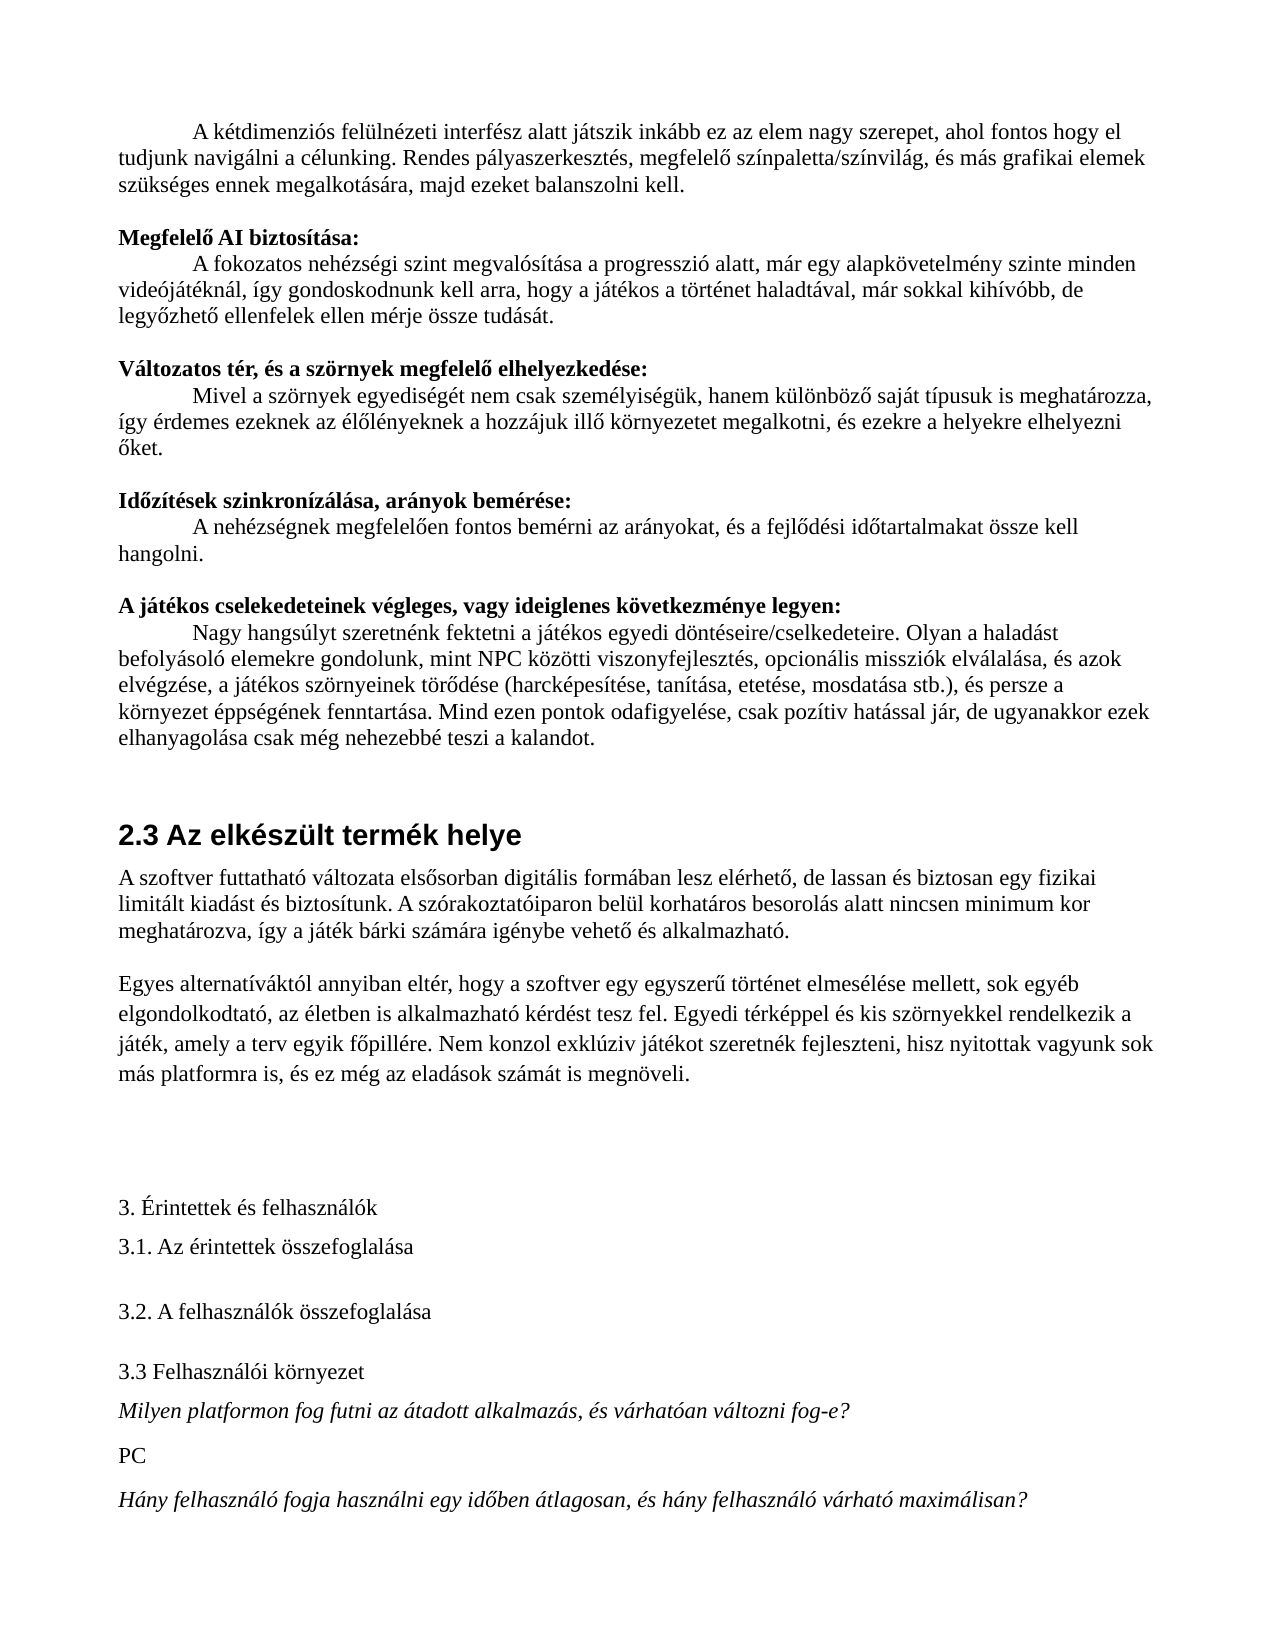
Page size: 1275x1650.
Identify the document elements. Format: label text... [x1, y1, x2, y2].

text PC [118, 1442, 1157, 1468]
text Hány felhasználó fogja használni egy időben átlagosan, és hány felhasználó várható maximálisan? [118, 1486, 1157, 1513]
text Változatos tér, és a szörnyek megfelelő elhelyezkedése: [118, 355, 1157, 382]
text A szoftver futtatható változata elsősorban digitális formában lesz elérhető, de lassan és biztosan egy fizikai limitált kiadást és biztosítunk. A szórakoztatóiparon belül korhatáros besorolás alatt nincsen minimum kor meghatározva, így a játék bárki számára igénybe vehető és alkalmazható. [118, 864, 1157, 943]
text Egyes alternatíváktól annyiban eltér, hogy a szoftver egy egyszerű történet elmesélése mellett, sok egyéb elgondolkodtató, az életben is alkalmazható kérdést tesz fel. Egyedi térképpel és kis szörnyekkel rendelkezik a játék, amely a terv egyik főpillére. Nem konzol exklúziv játékot szeretnék fejleszteni, hisz nyitottak vagyunk sok más platformra is, és ez még az eladások számát is megnöveli. [118, 969, 1157, 1087]
text A kétdimenziós felülnézeti interfész alatt játszik inkább ez az elem nagy szerepet, ahol fontos hogy el tudjunk navigálni a célunking. Rendes pályaszerkesztés, megfelelő színpaletta/színvilág, és más grafikai elemek szükséges ennek megalkotására, majd ezeket balanszolni kell. [118, 118, 1157, 197]
subtitle 3.3 Felhasználói környezet [118, 1358, 1157, 1384]
text A nehézségnek megfelelően fontos bemérni az arányokat, és a fejlődési időtartalmakat össze kell hangolni. [118, 513, 1157, 566]
text A játékos cselekedeteinek végleges, vagy ideiglenes következménye legyen: [118, 592, 1157, 619]
text Milyen platformon fog futni az átadott alkalmazás, és várhatóan változni fog-e? [118, 1397, 1157, 1423]
subtitle 3. Érintettek és felhasználók [118, 1194, 1157, 1220]
subtitle 2.3 Az elkészült termék helye [118, 818, 1157, 852]
text Mivel a szörnyek egyediségét nem csak személyiségük, hanem különböző saját típusuk is meghatározza, így érdemes ezeknek az élőlényeknek a hozzájuk illő környezetet megalkotni, és ezekre a helyekre elhelyezni őket. [118, 382, 1157, 461]
text Megfelelő AI biztosítása: [118, 223, 1157, 250]
text Nagy hangsúlyt szeretnénk fektetni a játékos egyedi döntéseire/cselkedeteire. Olyan a haladást befolyásoló elemekre gondolunk, mint NPC közötti viszonyfejlesztés, opcionális missziók elválalása, és azok elvégzése, a játékos szörnyeinek törődése (harcképesítése, tanítása, etetése, mosdatása stb.), és persze a környezet éppségének fenntartása. Mind ezen pontok odafigyelése, csak pozítiv hatással jár, de ugyanakkor ezek elhanyagolása csak még nehezebbé teszi a kalandot. [118, 619, 1157, 751]
text Időzítések szinkronízálása, arányok bemérése: [118, 487, 1157, 513]
subtitle 3.2. A felhasználók összefoglalása [118, 1298, 1157, 1325]
text A fokozatos nehézségi szint megvalósítása a progresszió alatt, már egy alapkövetelmény szinte minden videójátéknál, így gondoskodnunk kell arra, hogy a játékos a történet haladtával, már sokkal kihívóbb, de legyőzhető ellenfelek ellen mérje össze tudását. [118, 250, 1157, 329]
text 3.1. Az érintettek összefoglalása [118, 1233, 1157, 1259]
